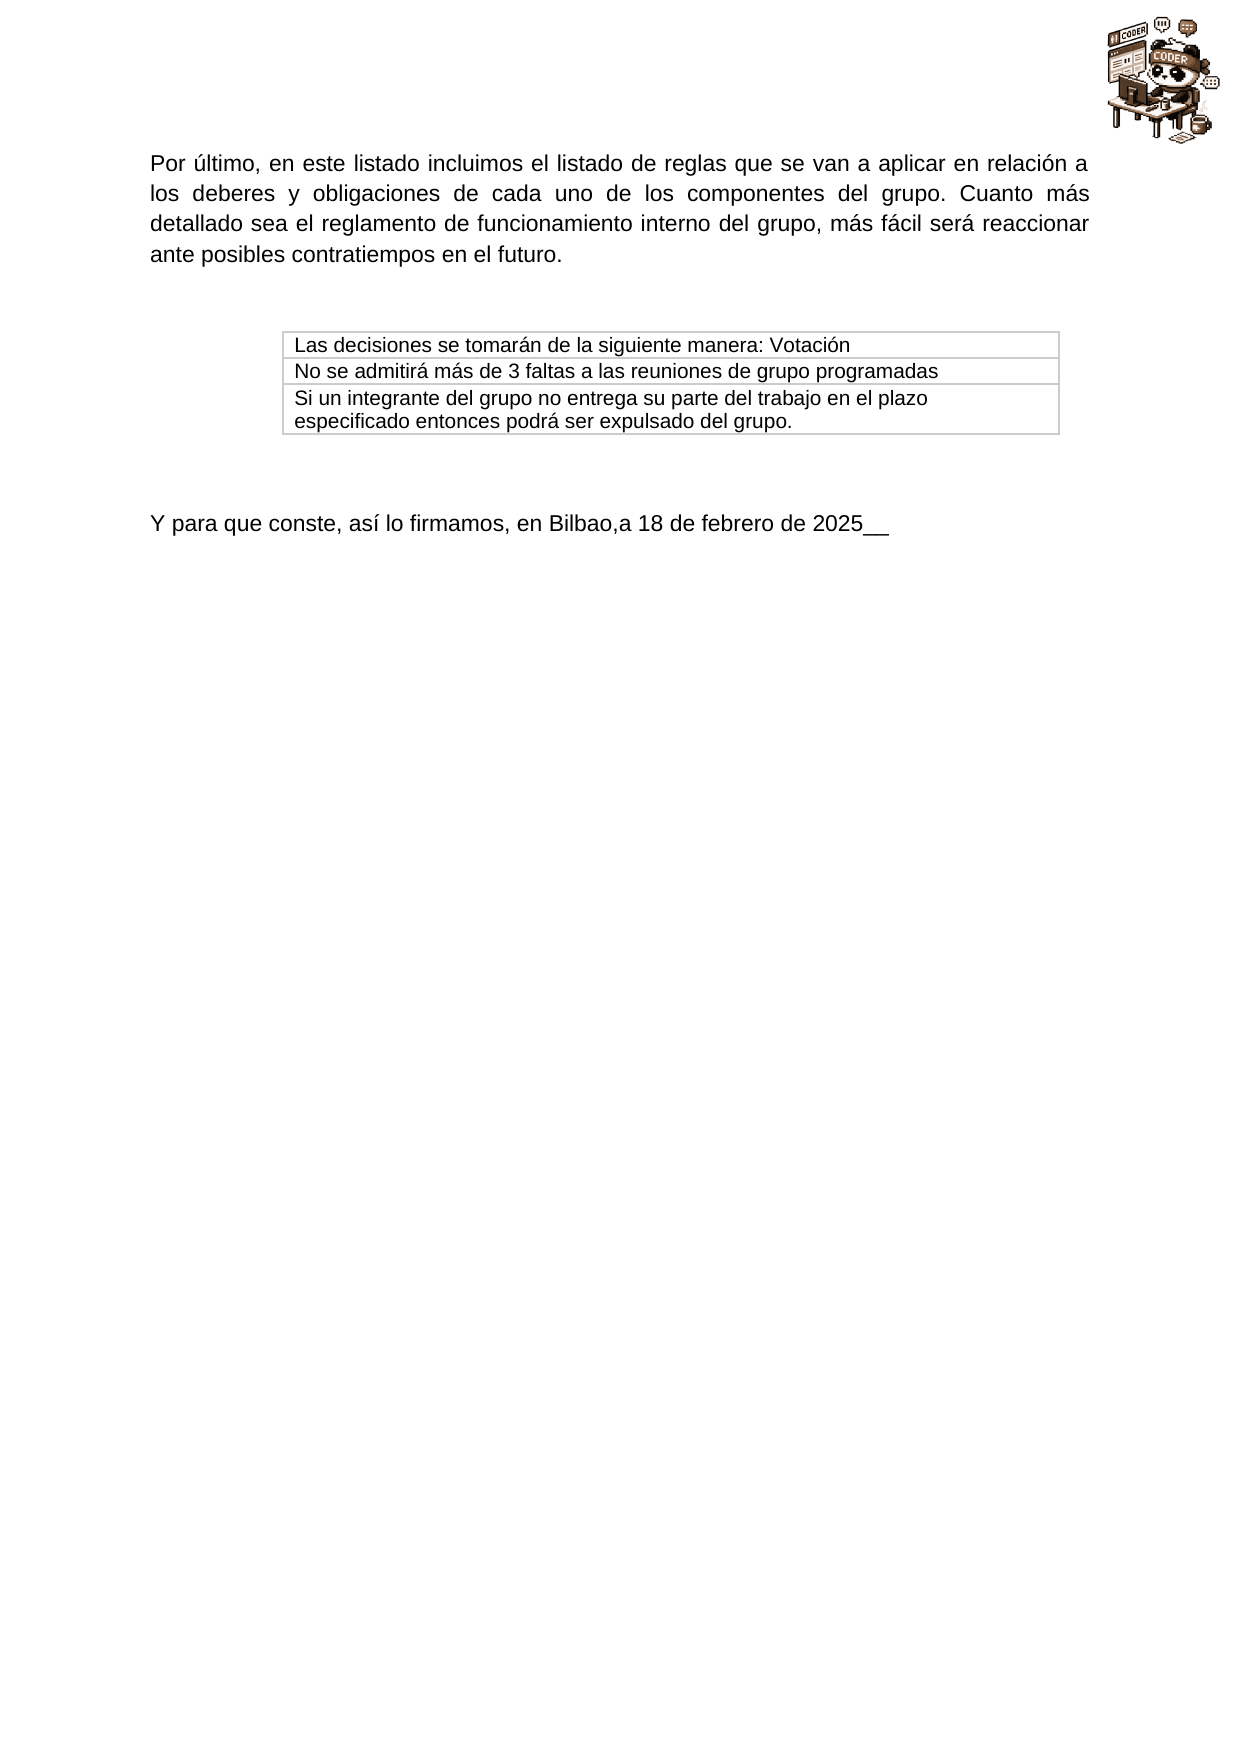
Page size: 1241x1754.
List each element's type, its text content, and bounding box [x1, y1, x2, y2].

table_header Las decisiones se tomarán de la siguiente manera: Votación [284, 333, 1058, 357]
text Por último, en este listado incluimos el listado de reglas que se van a aplicar en relación a los deberes y obligaciones de cada uno de los componentes del grupo. Cuanto más detallado sea el reglamento de funcionamiento interno del grupo, más fácil será reaccionar ante posibles contratiempos en el futuro. [150, 150, 1090, 267]
table_cell No se admitirá más de 3 faltas a las reuniones de grupo programadas [284, 359, 1058, 383]
table_cell Si un integrante del grupo no entrega su parte del trabajo en el plazo especificado entonces podrá ser expulsado del grupo. [284, 385, 1058, 433]
text Y para que conste, así lo firmamos, en Bilbao,a 18 de febrero de 2025__ [234, 521, 1090, 534]
